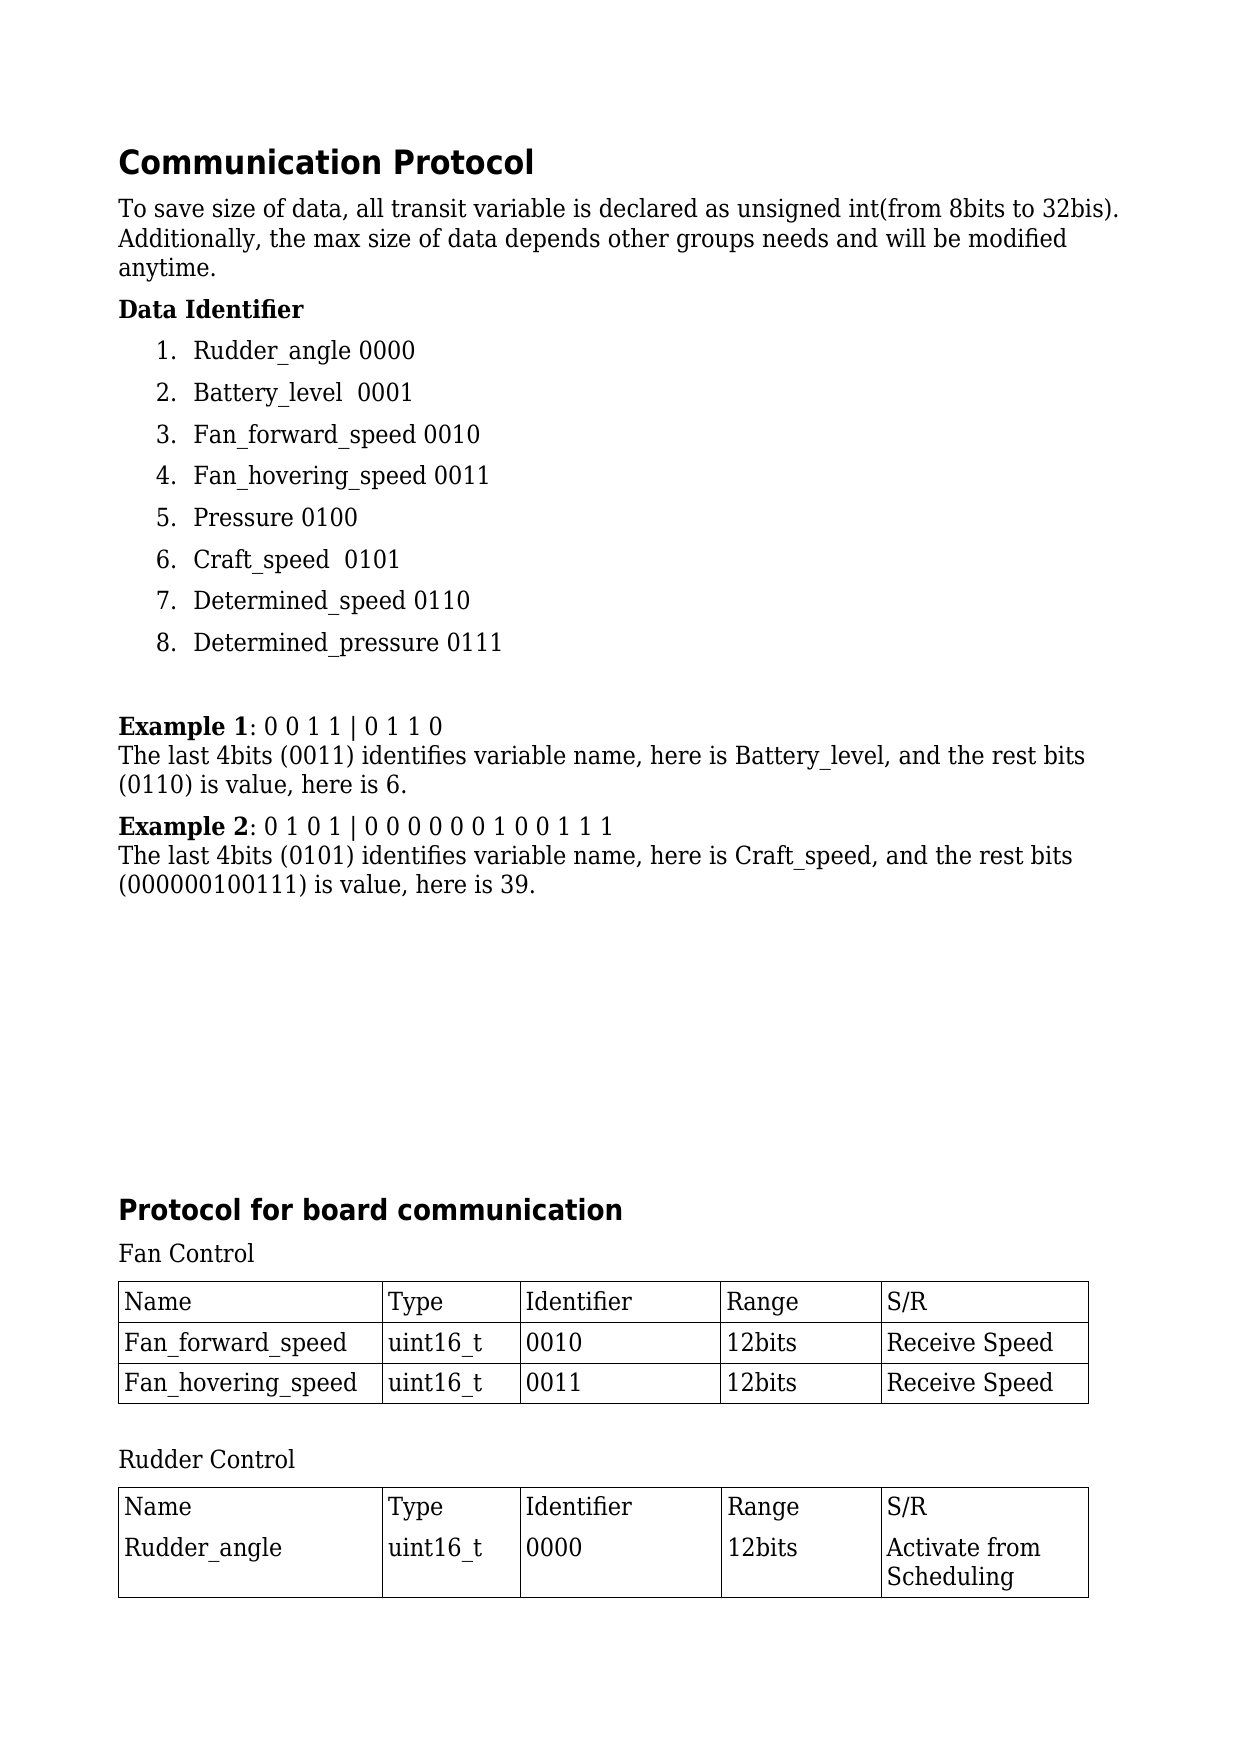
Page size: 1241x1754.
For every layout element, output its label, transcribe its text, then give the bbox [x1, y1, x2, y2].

list Determined_speed 0110 [156, 587, 1122, 616]
table_header Identifier [521, 1282, 720, 1322]
table_cell uint16_t [383, 1323, 520, 1363]
table_cell Activate from Scheduling [882, 1528, 1088, 1597]
table_cell uint16_t [383, 1528, 520, 1597]
table_header Range [721, 1282, 881, 1322]
table_header S/R [882, 1282, 1088, 1322]
table_header Type [383, 1282, 520, 1322]
table_cell 0010 [521, 1323, 720, 1363]
table_cell 12bits [721, 1323, 881, 1363]
table_cell Receive Speed [882, 1323, 1088, 1363]
table_header Identifier [521, 1488, 721, 1527]
table_header Type [383, 1488, 520, 1527]
subtitle Protocol for board communication [118, 1193, 1122, 1227]
list Craft_speed 0101 [156, 545, 1122, 574]
table_cell 0011 [521, 1364, 720, 1403]
table_header Name [119, 1282, 382, 1322]
text Fan Control [118, 1239, 1122, 1269]
list Determined_pressure 0111 [156, 628, 1122, 657]
list Fan_forward_speed 0010 [156, 420, 1122, 449]
table_cell Receive Speed [882, 1364, 1088, 1403]
table_header S/R [882, 1488, 1088, 1527]
table_cell 12bits [722, 1528, 881, 1597]
table_cell uint16_t [383, 1364, 520, 1403]
table_cell 0000 [521, 1528, 721, 1597]
table_header Range [722, 1488, 881, 1527]
text Data Identifier [118, 295, 1122, 324]
table_cell Fan_hovering_speed [119, 1364, 382, 1403]
list Rudder_angle 0000 [156, 337, 1122, 366]
list Pressure 0100 [156, 503, 1122, 532]
text To save size of data, all transit variable is declared as unsigned int(from 8bits to 32bis). Additionally, the max size of data depends other groups needs and will be modified anytime. [118, 195, 1122, 282]
text Example 2: 0 1 0 1 | 0 0 0 0 0 0 1 0 0 1 1 1 The last 4bits (0101) identifies variable name, here is Craft_speed, and the rest bits (000000100111) is value, here is 39. [118, 812, 1122, 899]
table_cell Fan_forward_speed [119, 1323, 382, 1363]
table_header Name [119, 1488, 382, 1527]
text Rudder Control [118, 1445, 1122, 1474]
list Battery_level 0001 [156, 378, 1122, 407]
subtitle Communication Protocol [118, 143, 1122, 182]
list Fan_hovering_speed 0011 [156, 462, 1122, 491]
table_cell 12bits [721, 1364, 881, 1403]
text Example 1: 0 0 1 1 | 0 1 1 0 The last 4bits (0011) identifies variable name, here is Battery_level, and the rest bits (0110) is value, here is 6. [118, 712, 1122, 799]
table_cell Rudder_angle [119, 1528, 382, 1597]
